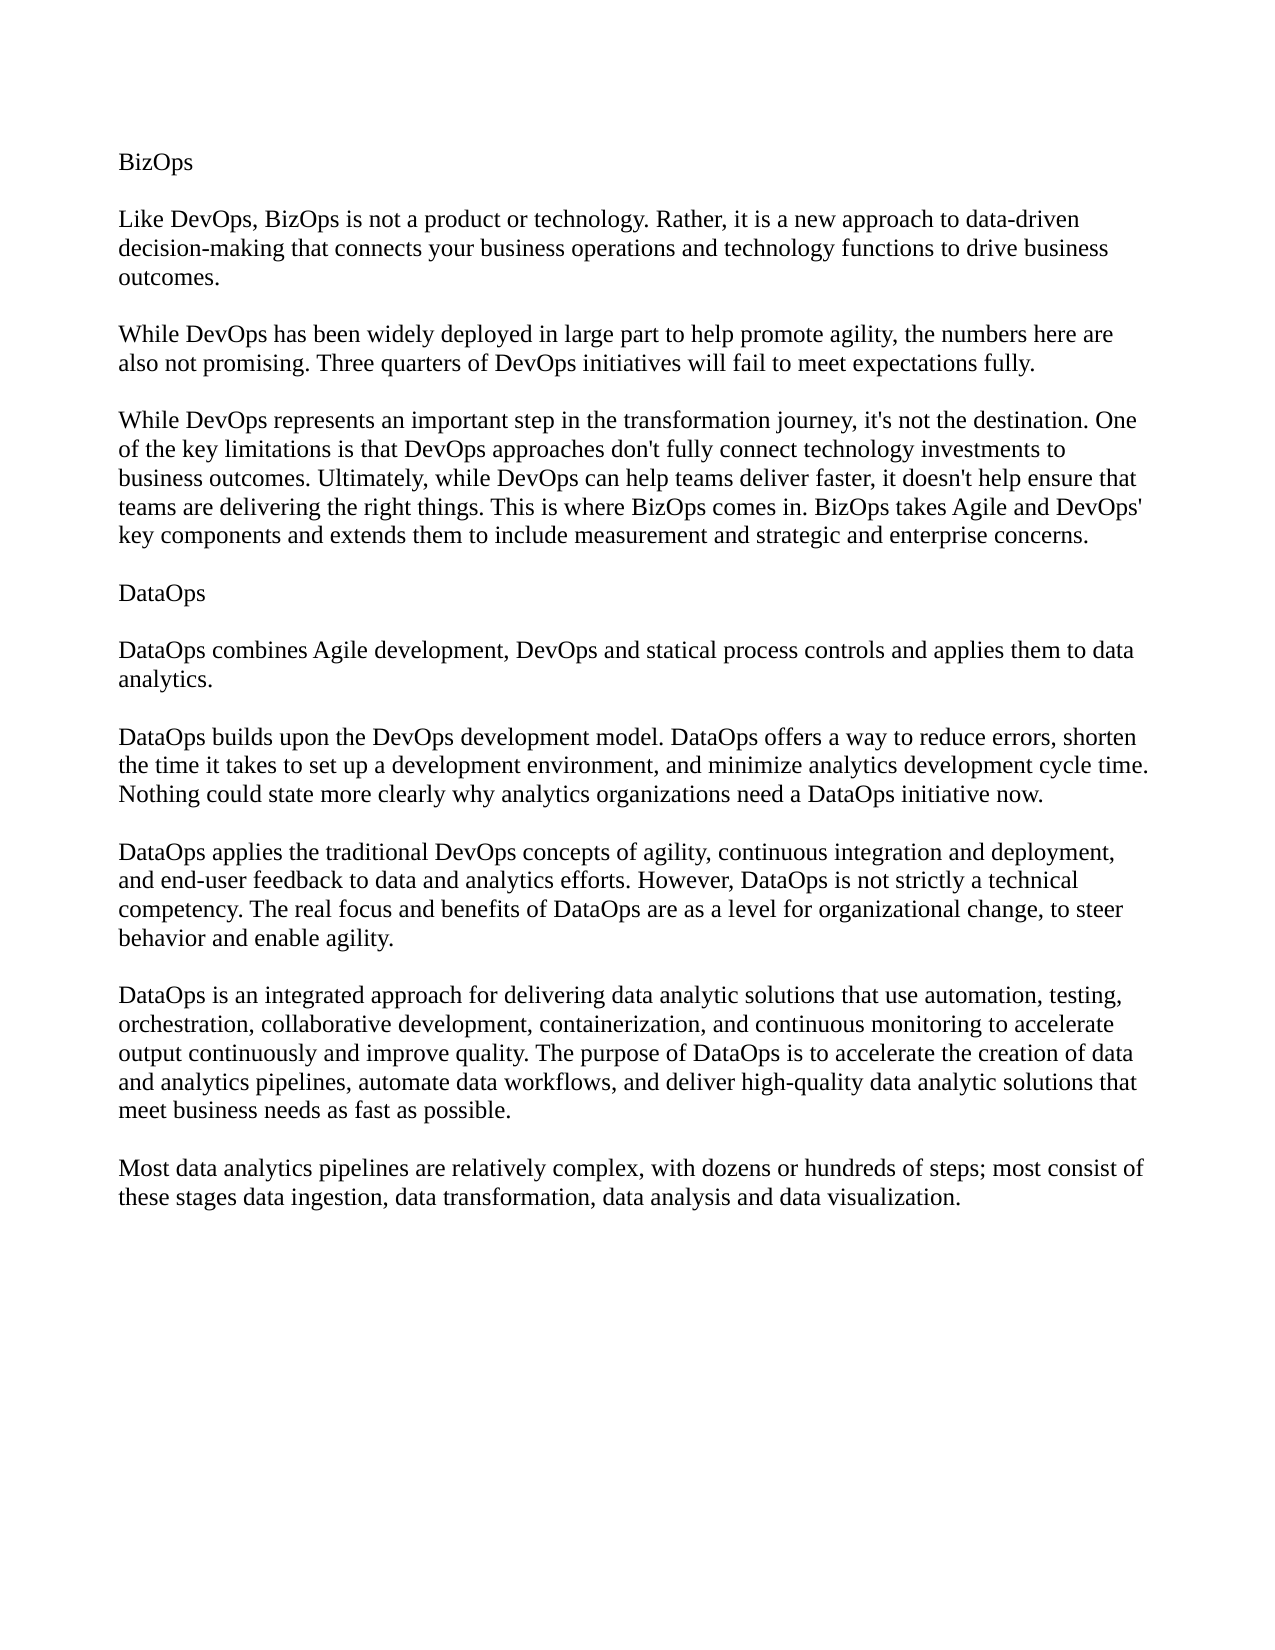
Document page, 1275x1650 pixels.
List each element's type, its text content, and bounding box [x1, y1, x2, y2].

text Most data analytics pipelines are relatively complex, with dozens or hundreds of steps; most consist of these stages data ingestion, data transformation, data analysis and data visualization. [118, 1153, 1157, 1211]
text DataOps is an integrated approach for delivering data analytic solutions that use automation, testing, orchestration, collaborative development, containerization, and continuous monitoring to accelerate output continuously and improve quality. The purpose of DataOps is to accelerate the creation of data and analytics pipelines, automate data workflows, and deliver high-quality data analytic solutions that meet business needs as fast as possible. [118, 981, 1157, 1124]
text DataOps [118, 578, 1157, 607]
text DataOps builds upon the DevOps development model. DataOps offers a way to reduce errors, shorten the time it takes to set up a development environment, and minimize analytics development cycle time. Nothing could state more clearly why analytics organizations need a DataOps initiative now. [118, 722, 1157, 808]
text DataOps combines Agile development, DevOps and statical process controls and applies them to data analytics. [118, 636, 1157, 693]
text BizOps [118, 147, 1157, 176]
text While DevOps has been widely deployed in large part to help promote agility, the numbers here are also not promising. Three quarters of DevOps initiatives will fail to meet expectations fully. [118, 319, 1157, 377]
text While DevOps represents an important step in the transformation journey, it's not the destination. One of the key limitations is that DevOps approaches don't fully connect technology investments to business outcomes. Ultimately, while DevOps can help teams deliver faster, it doesn't help ensure that teams are delivering the right things. This is where BizOps comes in. BizOps takes Agile and DevOps' key components and extends them to include measurement and strategic and enterprise concerns. [118, 406, 1157, 549]
text DataOps applies the traditional DevOps concepts of agility, continuous integration and deployment, and end-user feedback to data and analytics efforts. However, DataOps is not strictly a technical competency. The real focus and benefits of DataOps are as a level for organizational change, to steer behavior and enable agility. [118, 837, 1157, 952]
text Like DevOps, BizOps is not a product or technology. Rather, it is a new approach to data-driven decision-making that connects your business operations and technology functions to drive business outcomes. [118, 204, 1157, 291]
